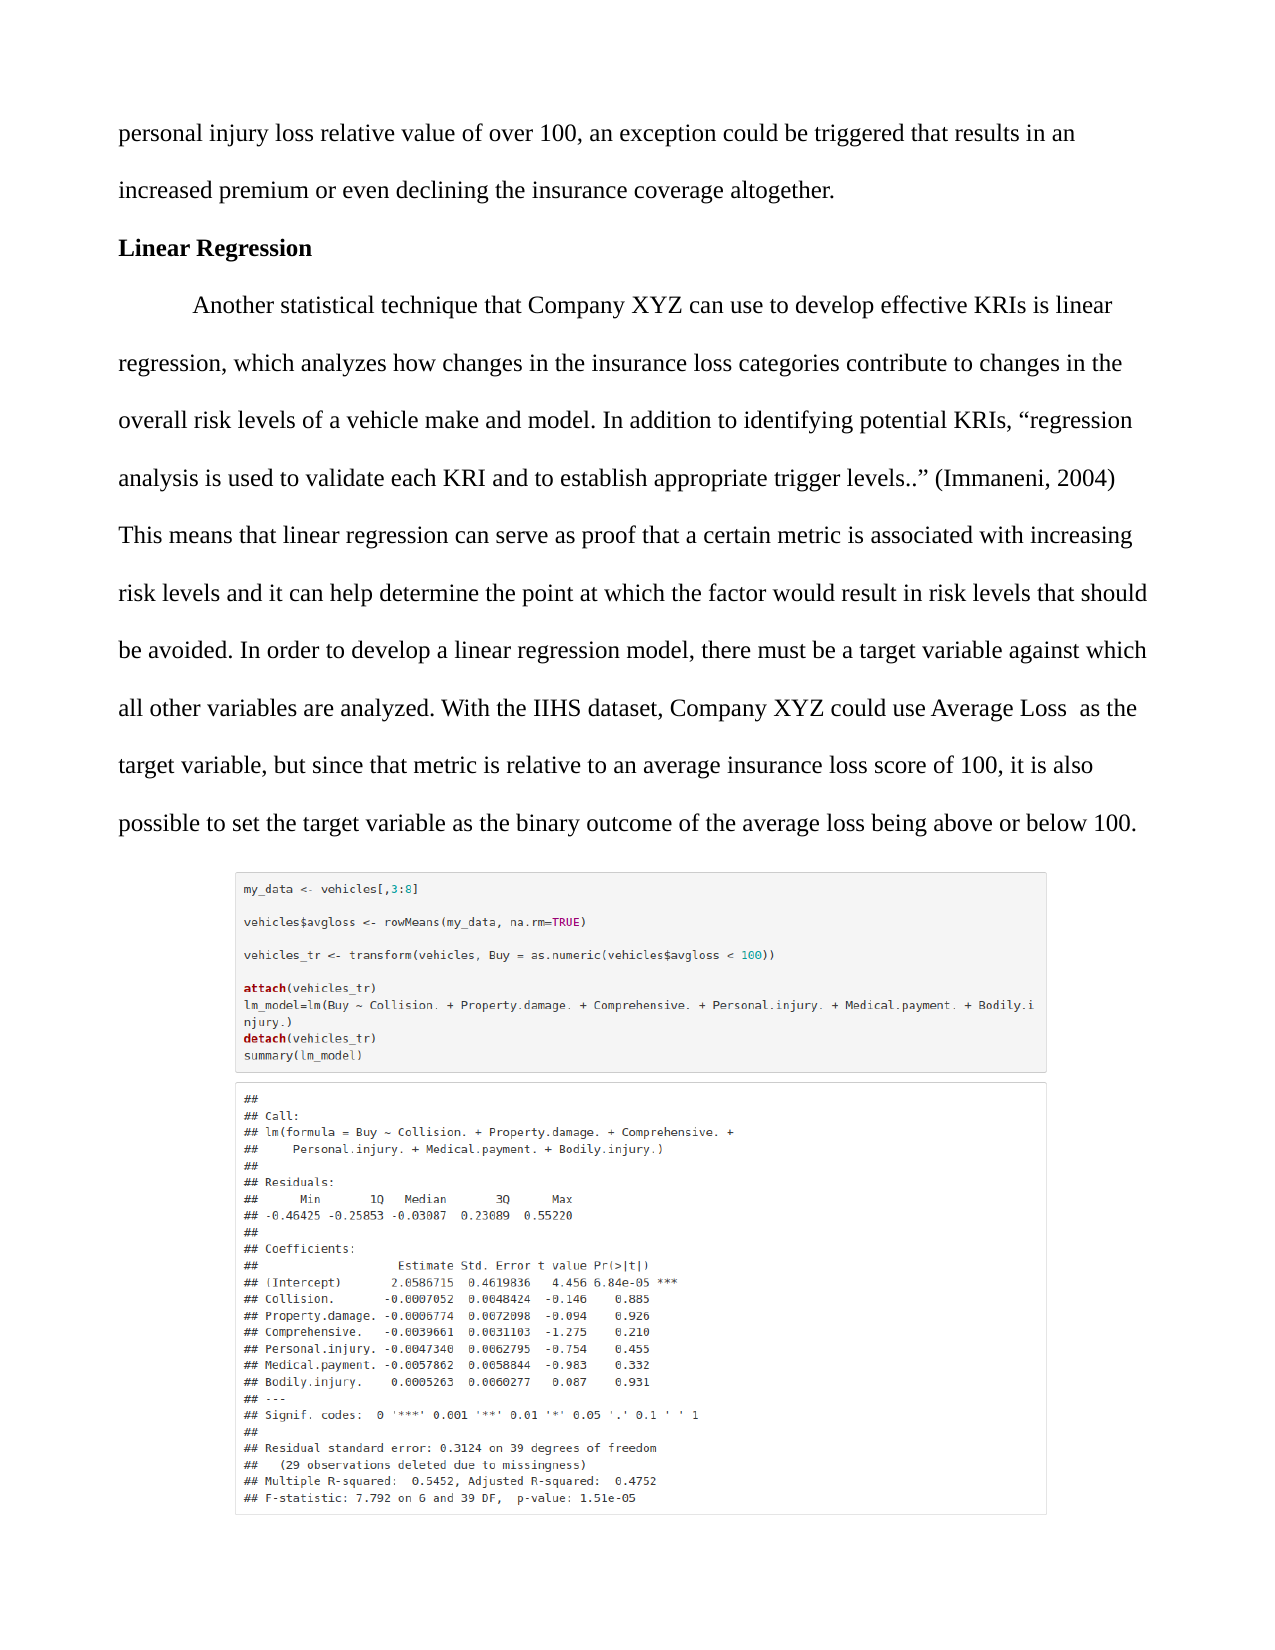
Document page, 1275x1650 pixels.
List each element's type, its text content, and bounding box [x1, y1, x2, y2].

picture [227, 865, 1048, 1517]
text Another statistical technique that Company XYZ can use to develop effective KRIs is linear regression, which analyzes how changes in the insurance loss categories contribute to changes in the overall risk levels of a vehicle make and model. In addition to identifying potential KRIs, “regression analysis is used to validate each KRI and to establish appropriate trigger levels..” (Immaneni, 2004) This means that linear regression can serve as proof that a certain metric is associated with increasing risk levels and it can help determine the point at which the factor would result in risk levels that should be avoided. In order to develop a linear regression model, there must be a target variable against which all other variables are analyzed. With the IIHS dataset, Company XYZ could use Average Loss as the target variable, but since that metric is relative to an average insurance loss score of 100, it is also possible to set the target variable as the binary outcome of the average loss being above or below 100. [118, 291, 1157, 837]
text personal injury loss relative value of over 100, an exception could be triggered that results in an increased premium or even declining the insurance coverage altogether. [118, 118, 1157, 204]
text Linear Regression [118, 233, 1157, 262]
